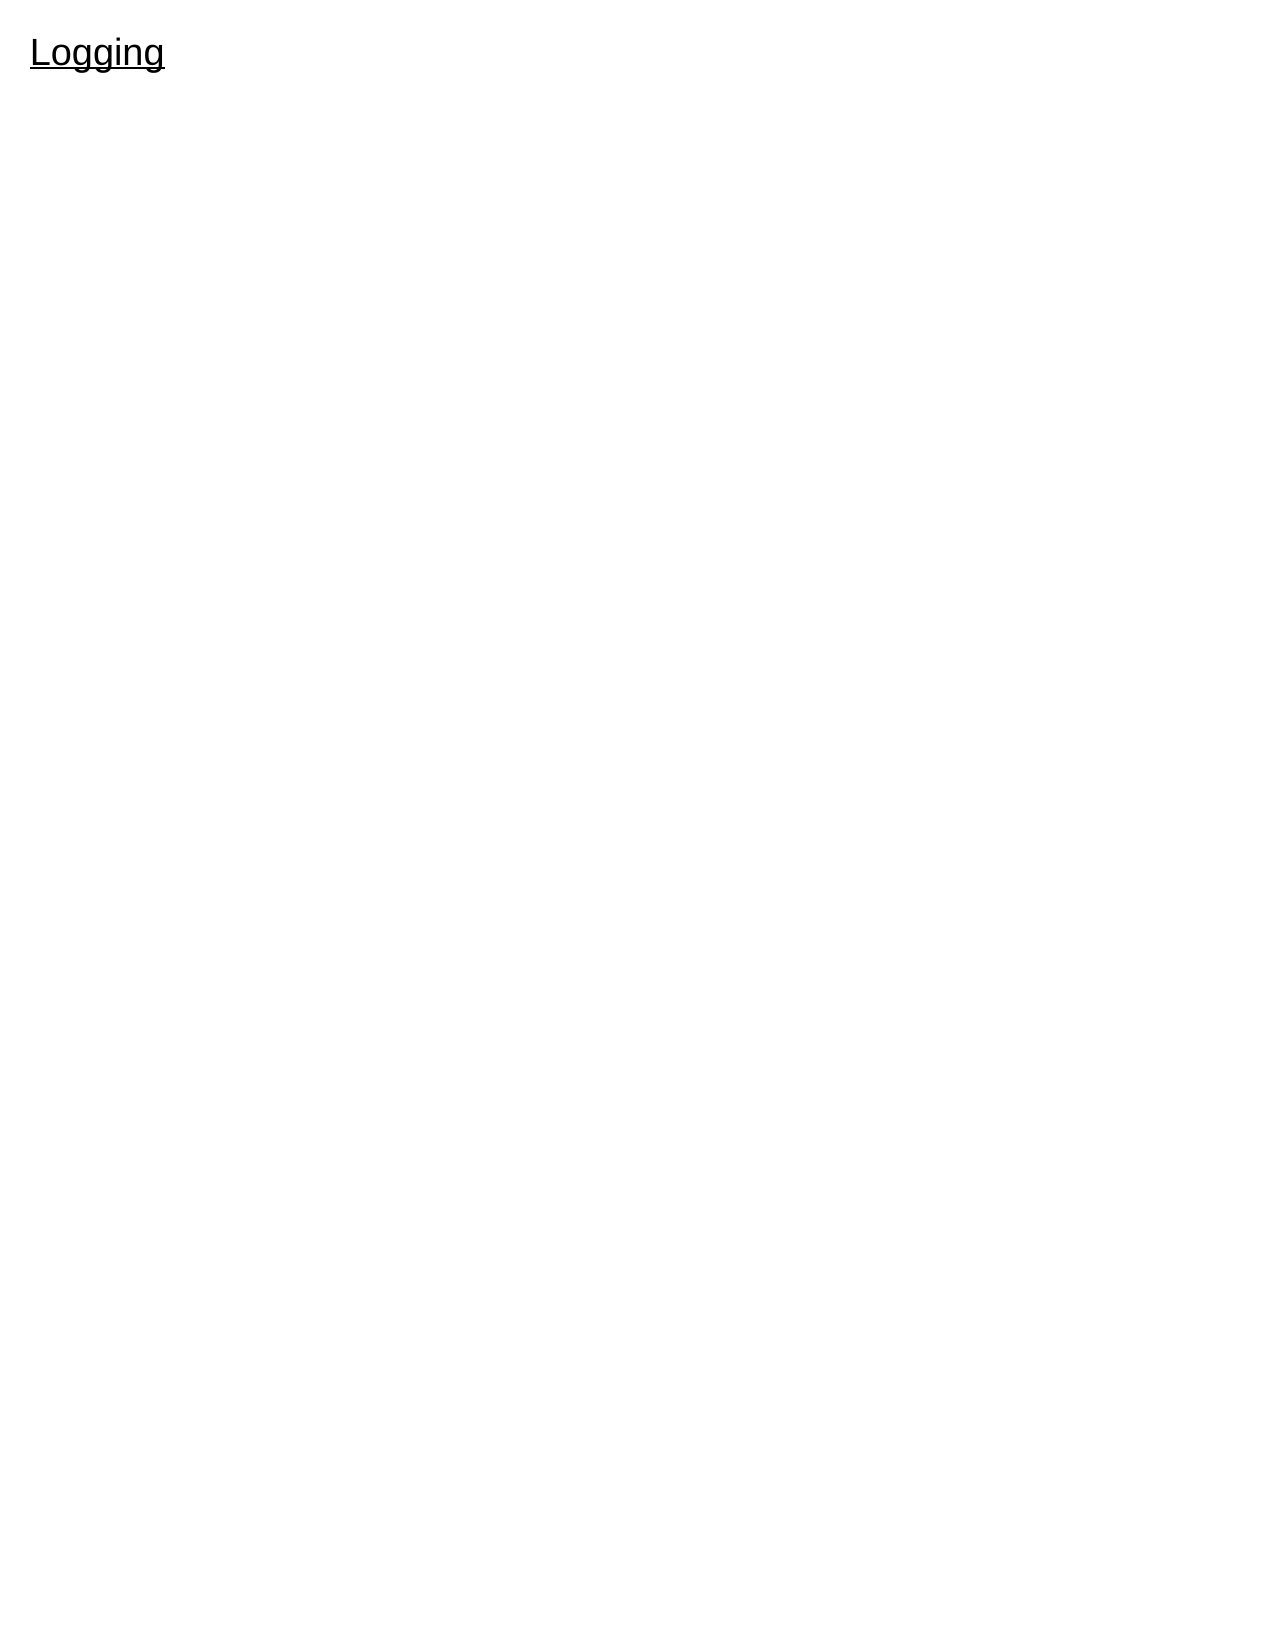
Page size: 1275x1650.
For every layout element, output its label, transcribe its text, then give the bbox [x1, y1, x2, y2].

subtitle Logging [29, 29, 1246, 73]
